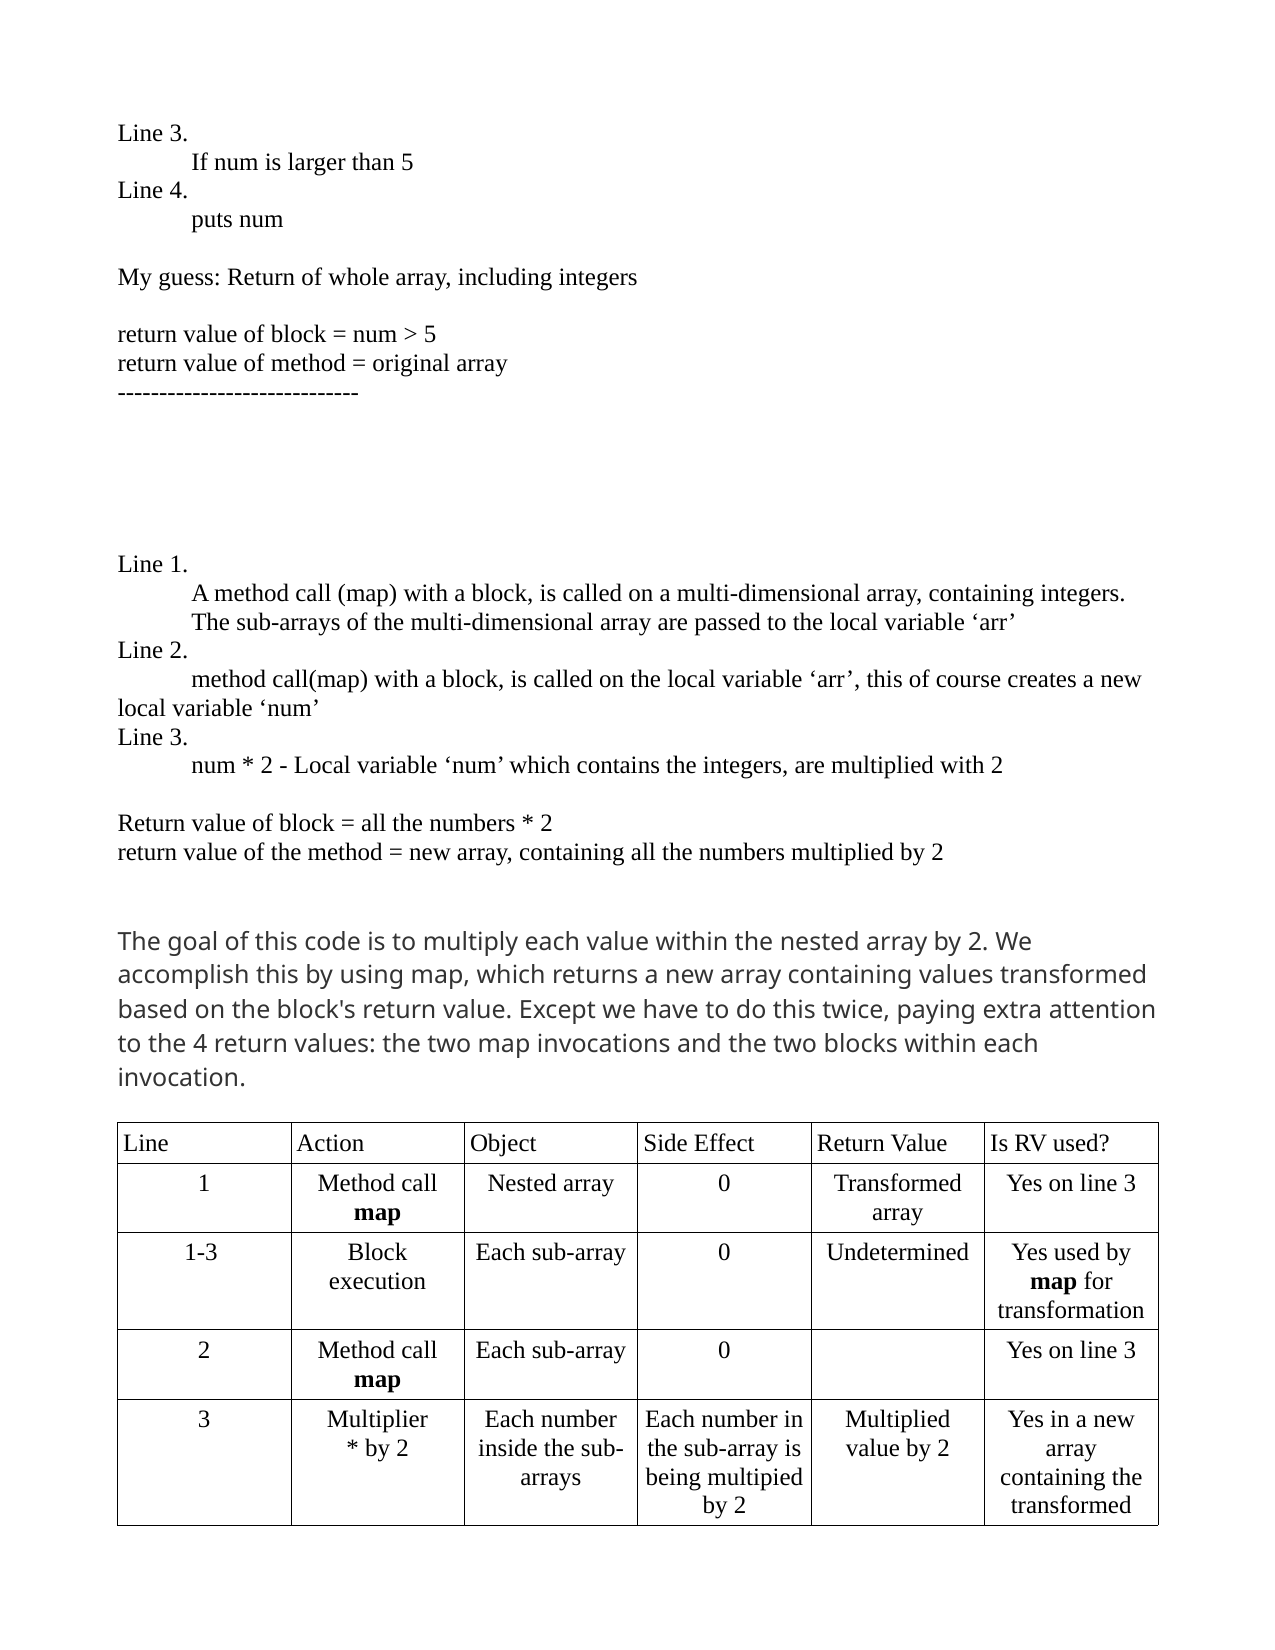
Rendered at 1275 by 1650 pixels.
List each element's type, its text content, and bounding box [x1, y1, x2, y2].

text ----------------------------- [117, 377, 1158, 406]
table_header Return Value [812, 1123, 984, 1162]
table_cell Undetermined [812, 1233, 984, 1329]
table_cell Each sub-array [465, 1330, 637, 1398]
text The goal of this code is to multiply each value within the nested array by 2. We accomplish this by using map, which returns a new array containing values transformed based on the block's return value. Except we have to do this twice, paying extra attention to the 4 return values: the two map invocations and the two blocks within each invocation. [117, 923, 1158, 1093]
table_cell Multiplied value by 2 [812, 1400, 984, 1525]
table_cell Transformed array [812, 1164, 984, 1232]
text return value of method = original array [117, 348, 1158, 377]
table_cell 0 [638, 1164, 811, 1232]
text Line 1. [117, 549, 1158, 578]
text method call(map) with a block, is called on the local variable ‘arr’, this of course creates a new local variable ‘num’ [117, 664, 1158, 722]
table_cell 1 [118, 1164, 291, 1232]
table_cell Multiplier * by 2 [292, 1400, 464, 1525]
table_cell 0 [638, 1330, 811, 1398]
text return value of the method = new array, containing all the numbers multiplied by 2 [117, 837, 1158, 866]
text return value of block = num > 5 [117, 319, 1158, 348]
text My guess: Return of whole array, including integers [117, 262, 1158, 291]
text num * 2 - Local variable ‘num’ which contains the integers, are multiplied with 2 [117, 751, 1158, 779]
table_cell Yes on line 3 [985, 1330, 1158, 1398]
text Line 2. [117, 636, 1158, 664]
text Line 4. [117, 176, 1158, 204]
table_cell Nested array [465, 1164, 637, 1232]
table_header Side Effect [638, 1123, 811, 1162]
text The sub-arrays of the multi-dimensional array are passed to the local variable ‘arr’ [117, 607, 1158, 636]
text puts num [117, 204, 1158, 233]
table_cell Each sub-array [465, 1233, 637, 1329]
table_cell 2 [118, 1330, 291, 1398]
table_cell Method call map [292, 1164, 464, 1232]
table_cell 0 [638, 1233, 811, 1329]
table_cell Yes on line 3 [985, 1164, 1158, 1232]
table_cell Each number in the sub-array is being multipied by 2 [638, 1400, 811, 1525]
table_cell Yes used by map for transformation [985, 1233, 1158, 1329]
table_cell Block execution [292, 1233, 464, 1329]
table_header Line [118, 1123, 291, 1162]
table_header Is RV used? [985, 1123, 1158, 1162]
text If num is larger than 5 [117, 147, 1158, 176]
table_header Object [465, 1123, 637, 1162]
table_header Action [292, 1123, 464, 1162]
table_cell Each number inside the sub-arrays [465, 1400, 637, 1525]
text Return value of block = all the numbers * 2 [117, 808, 1158, 837]
table_cell Method call map [292, 1330, 464, 1398]
table_cell 1-3 [118, 1233, 291, 1329]
text Line 3. [117, 722, 1158, 751]
table_cell 3 [118, 1400, 291, 1525]
table_cell Yes in a new array containing the transformed [985, 1400, 1158, 1525]
table_cell [812, 1330, 984, 1398]
text Line 3. [117, 118, 1158, 147]
text A method call (map) with a block, is called on a multi-dimensional array, containing integers. [117, 578, 1158, 607]
